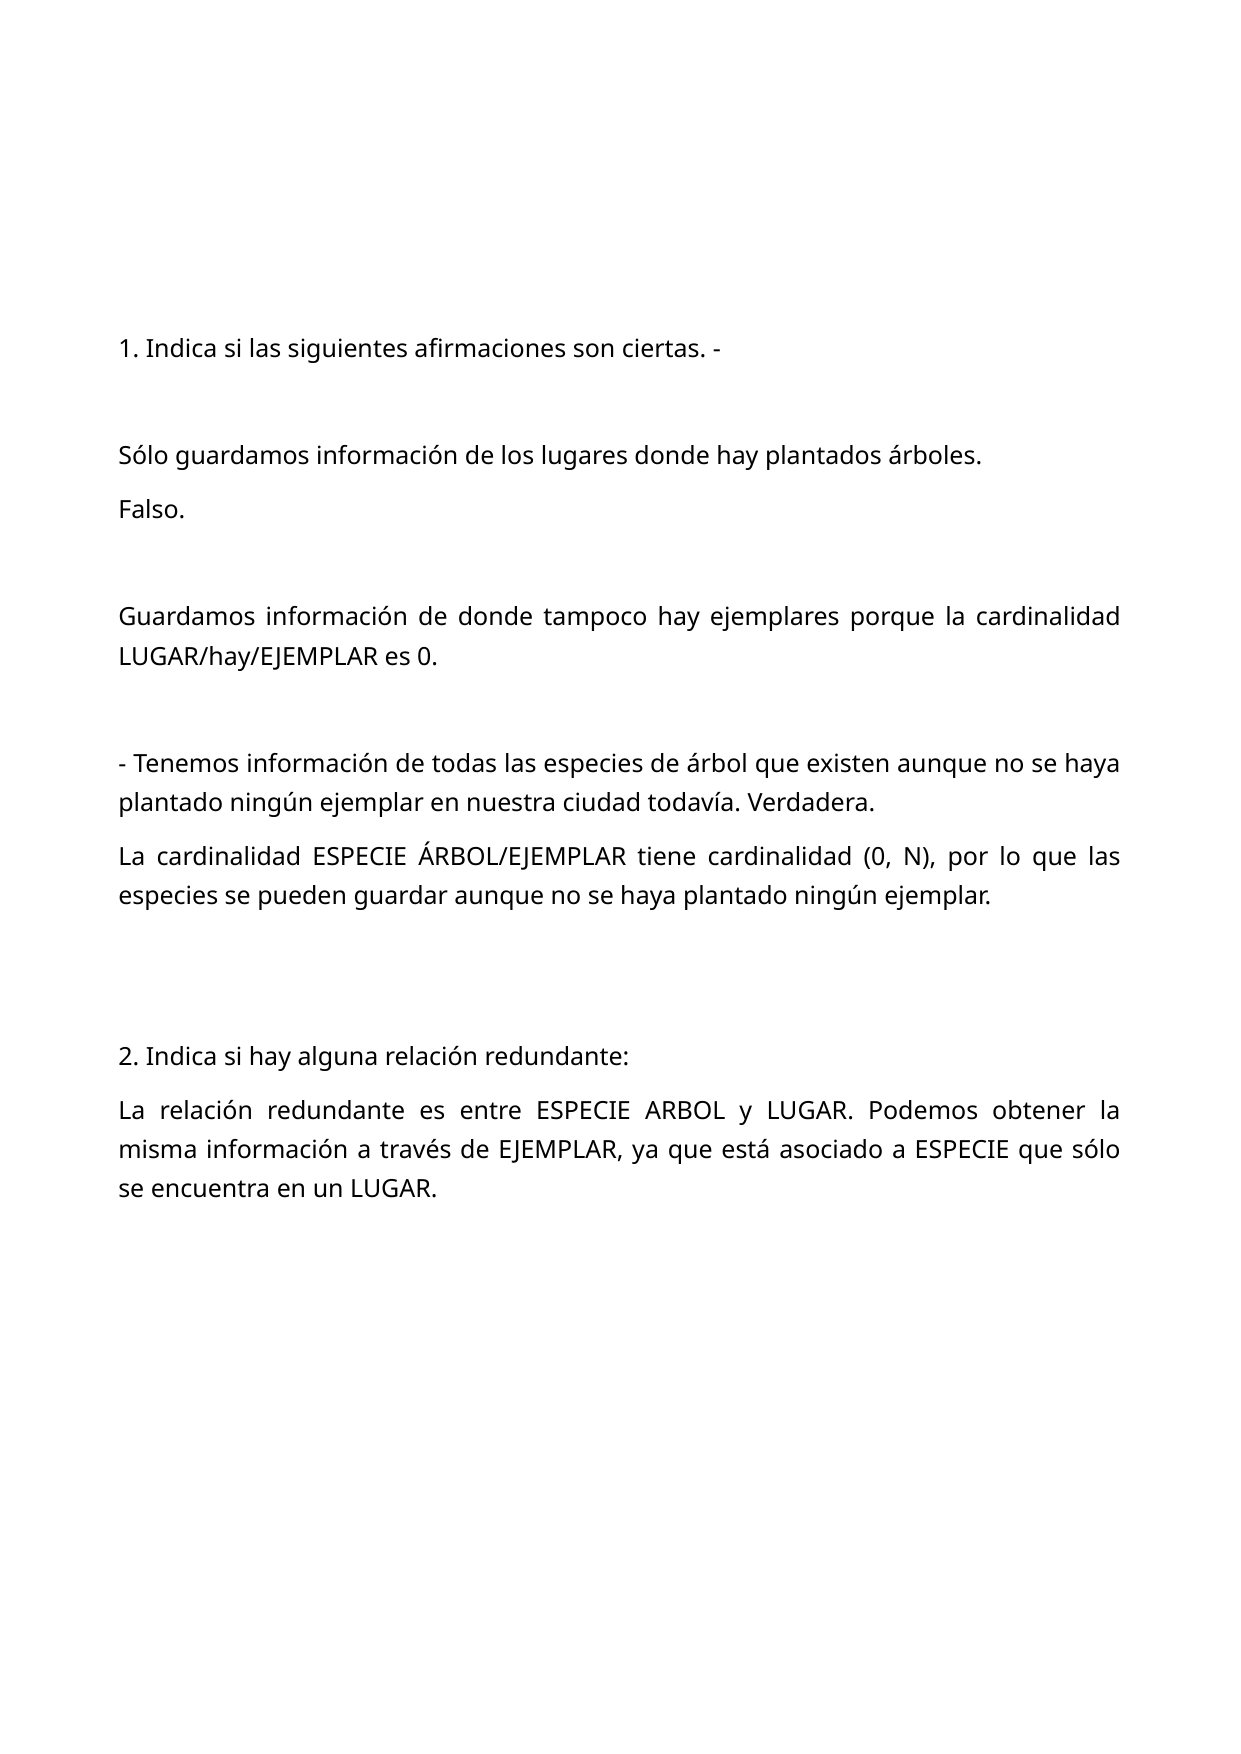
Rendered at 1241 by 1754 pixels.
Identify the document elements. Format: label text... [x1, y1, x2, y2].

text La relación redundante es entre ESPECIE ARBOL y LUGAR. Podemos obtener la misma información a través de EJEMPLAR, ya que está asociado a ESPECIE que sólo se encuentra en un LUGAR. [118, 1093, 1122, 1205]
text La cardinalidad ESPECIE ÁRBOL/EJEMPLAR tiene cardinalidad (0, N), por lo que las especies se pueden guardar aunque no se haya plantado ningún ejemplar. [118, 838, 1122, 912]
text 1. Indica si las siguientes afirmaciones son ciertas. - [118, 330, 1122, 364]
text - Tenemos información de todas las especies de árbol que existen aunque no se haya plantado ningún ejemplar en nuestra ciudad todavía. Verdadera. [118, 746, 1122, 819]
text Guardamos información de donde tampoco hay ejemplares porque la cardinalidad LUGAR/hay/EJEMPLAR es 0. [118, 599, 1122, 672]
text Sólo guardamos información de los lugares donde hay plantados árboles. [118, 438, 1122, 472]
text Falso. [118, 491, 1122, 526]
text 2. Indica si hay alguna relación redundante: [118, 1039, 1122, 1073]
